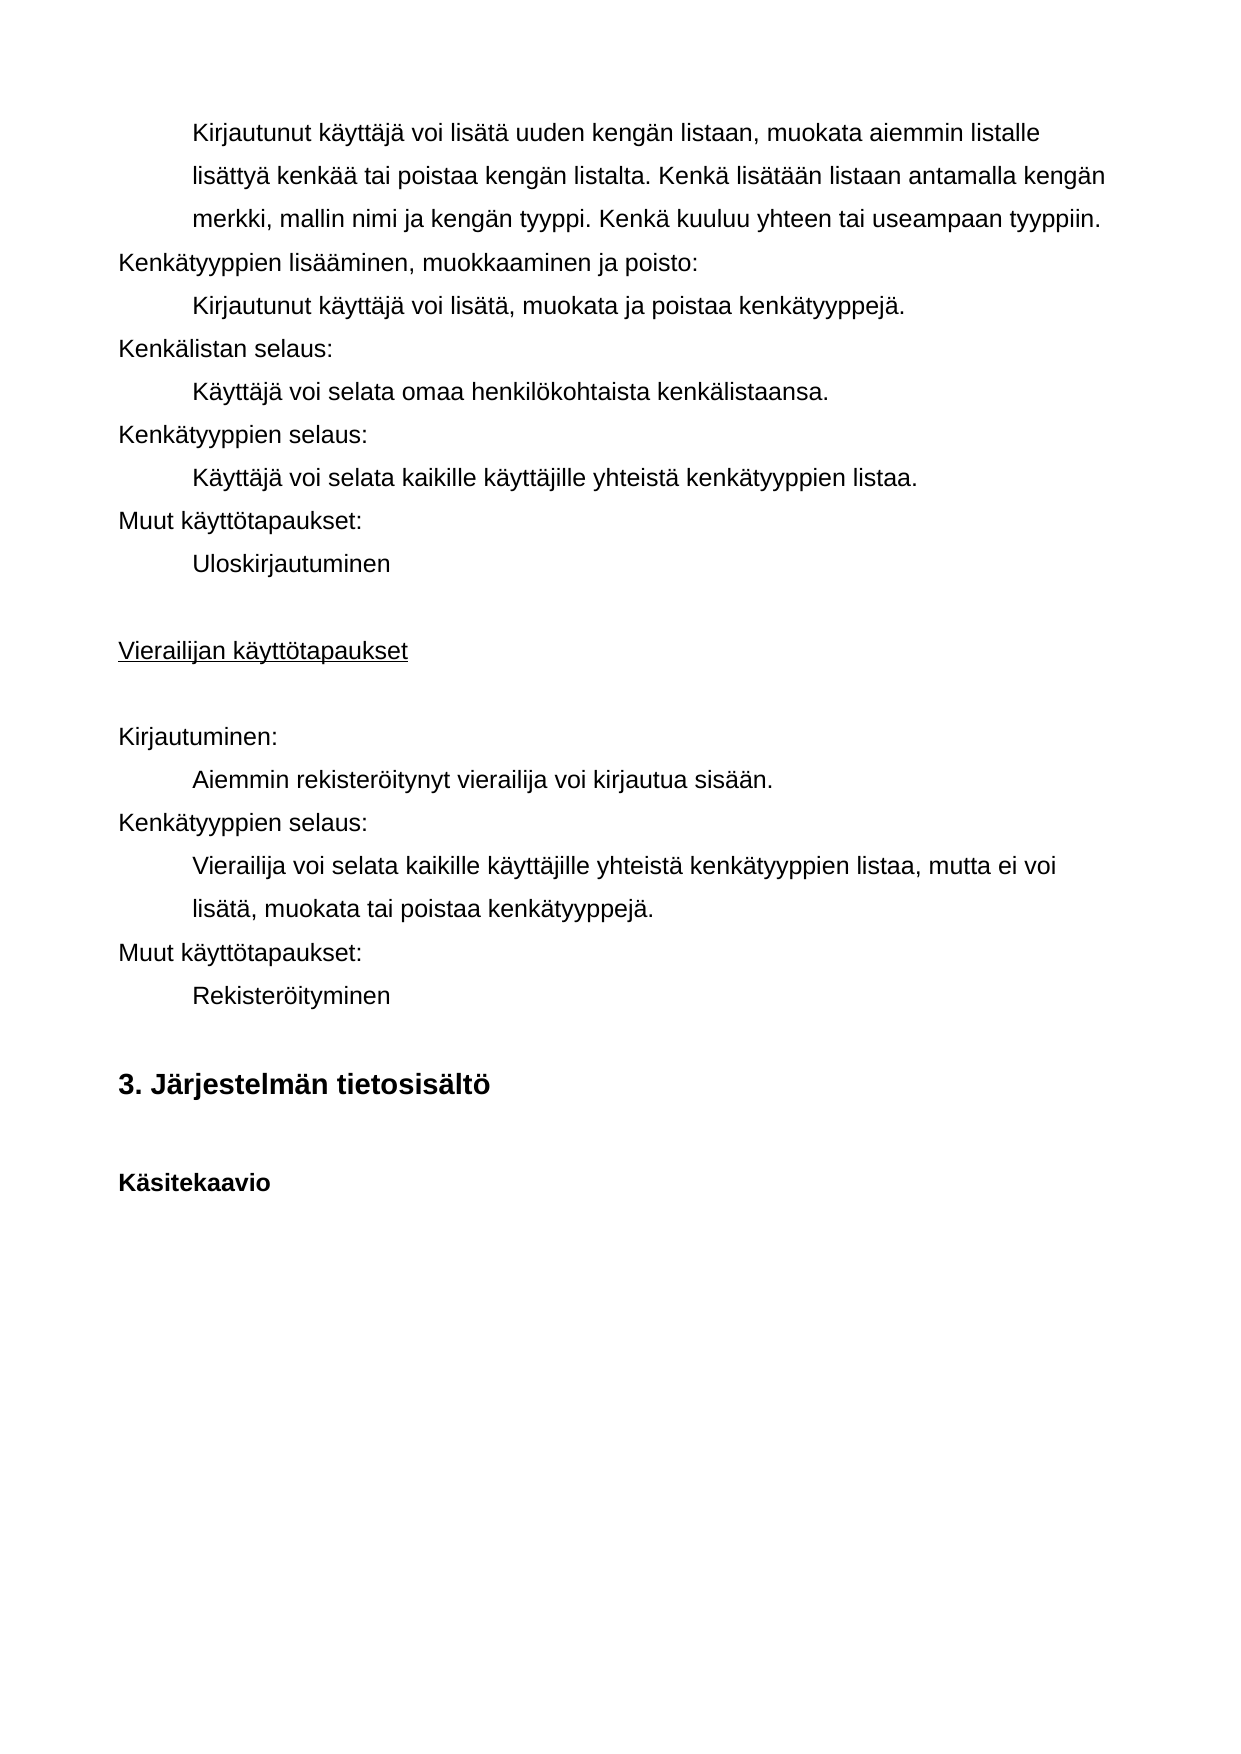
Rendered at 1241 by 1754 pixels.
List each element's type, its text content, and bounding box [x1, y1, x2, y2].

text 3. Järjestelmän tietosisältö [118, 1067, 1122, 1100]
text Muut käyttötapaukset: [118, 937, 1122, 966]
text Uloskirjautuminen [118, 549, 1122, 578]
text Käsitekaavio [118, 1167, 1122, 1196]
text Kenkätyyppien selaus: [118, 420, 1122, 449]
text Kenkätyyppien selaus: [118, 808, 1122, 837]
text Vierailija voi selata kaikille käyttäjille yhteistä kenkätyyppien listaa, mutta ei voi lisätä, muokata tai poistaa kenkätyyppejä. [118, 851, 1122, 923]
text Aiemmin rekisteröitynyt vierailija voi kirjautua sisään. [118, 765, 1122, 794]
text Kenkälistan selaus: [118, 334, 1122, 362]
text Kenkätyyppien lisääminen, muokkaaminen ja poisto: [118, 247, 1122, 276]
text Kirjautunut käyttäjä voi lisätä, muokata ja poistaa kenkätyyppejä. [118, 291, 1122, 319]
text Käyttäjä voi selata omaa henkilökohtaista kenkälistaansa. [118, 377, 1122, 406]
text Rekisteröityminen [118, 981, 1122, 1009]
text Muut käyttötapaukset: [118, 506, 1122, 535]
text Kirjautunut käyttäjä voi lisätä uuden kengän listaan, muokata aiemmin listalle lisättyä kenkää tai poistaa kengän listalta. Kenkä lisätään listaan antamalla kengän merkki, mallin nimi ja kengän tyyppi. Kenkä kuuluu yhteen tai useampaan tyyppiin. [118, 118, 1122, 233]
text Vierailijan käyttötapaukset [118, 636, 1122, 664]
text Kirjautuminen: [118, 722, 1122, 751]
text Käyttäjä voi selata kaikille käyttäjille yhteistä kenkätyyppien listaa. [118, 463, 1122, 492]
